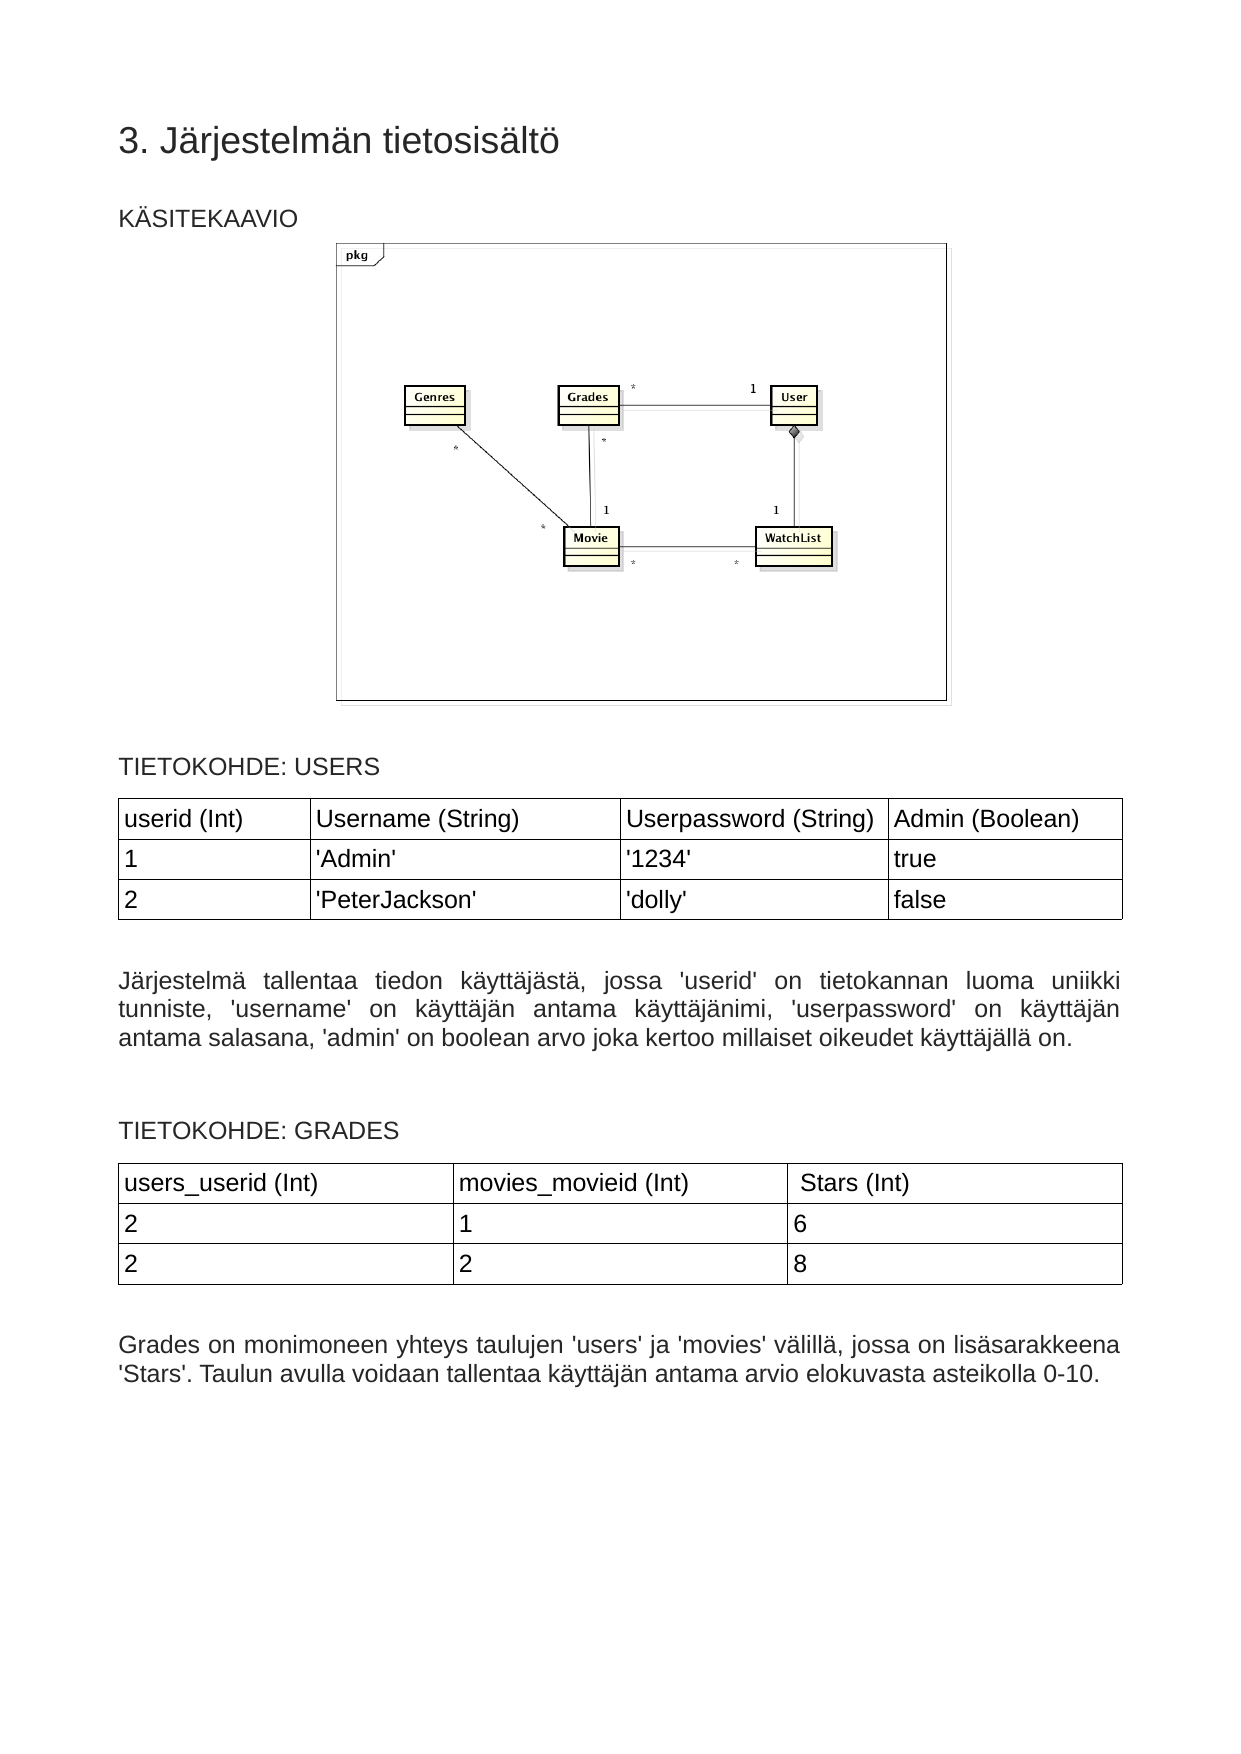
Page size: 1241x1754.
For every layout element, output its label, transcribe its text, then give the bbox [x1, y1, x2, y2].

table_cell 2 [119, 1244, 453, 1283]
table_header Userpassword (String) [621, 799, 888, 838]
table_cell 1 [119, 840, 310, 879]
picture [327, 233, 955, 709]
table_cell 'Admin' [311, 840, 620, 879]
text TIETOKOHDE: GRADES [118, 1116, 1122, 1145]
text KÄSITEKAAVIO [118, 204, 1122, 233]
table_cell 'PeterJackson' [311, 880, 620, 919]
table_header users_userid (Int) [119, 1164, 453, 1203]
text TIETOKOHDE: USERS [118, 752, 1122, 780]
table_cell 2 [119, 880, 310, 919]
table_header Stars (Int) [788, 1164, 1122, 1203]
table_cell 2 [454, 1244, 787, 1283]
table_cell 8 [788, 1244, 1122, 1283]
table_header movies_movieid (Int) [454, 1164, 787, 1203]
table_cell 'dolly' [621, 880, 888, 919]
table_cell 6 [788, 1204, 1122, 1243]
table_cell true [889, 840, 1122, 879]
table_header Admin (Boolean) [889, 799, 1122, 838]
table_header userid (Int) [119, 799, 310, 838]
table_cell 2 [119, 1204, 453, 1243]
table_cell '1234' [621, 840, 888, 879]
table_cell false [889, 880, 1122, 919]
table_header Username (String) [311, 799, 620, 838]
text 3. Järjestelmän tietosisältö [118, 118, 1122, 161]
text Grades on monimoneen yhteys taulujen 'users' ja 'movies' välillä, jossa on lisäsarakkeena 'Stars'. Taulun avulla voidaan tallentaa käyttäjän antama arvio elokuvasta asteikolla 0-10. [118, 1330, 1122, 1387]
text Järjestelmä tallentaa tiedon käyttäjästä, jossa 'userid' on tietokannan luoma uniikki tunniste, 'username' on käyttäjän antama käyttäjänimi, 'userpassword' on käyttäjän antama salasana, 'admin' on boolean arvo joka kertoo millaiset oikeudet käyttäjällä on. [118, 966, 1122, 1052]
table_cell 1 [454, 1204, 787, 1243]
